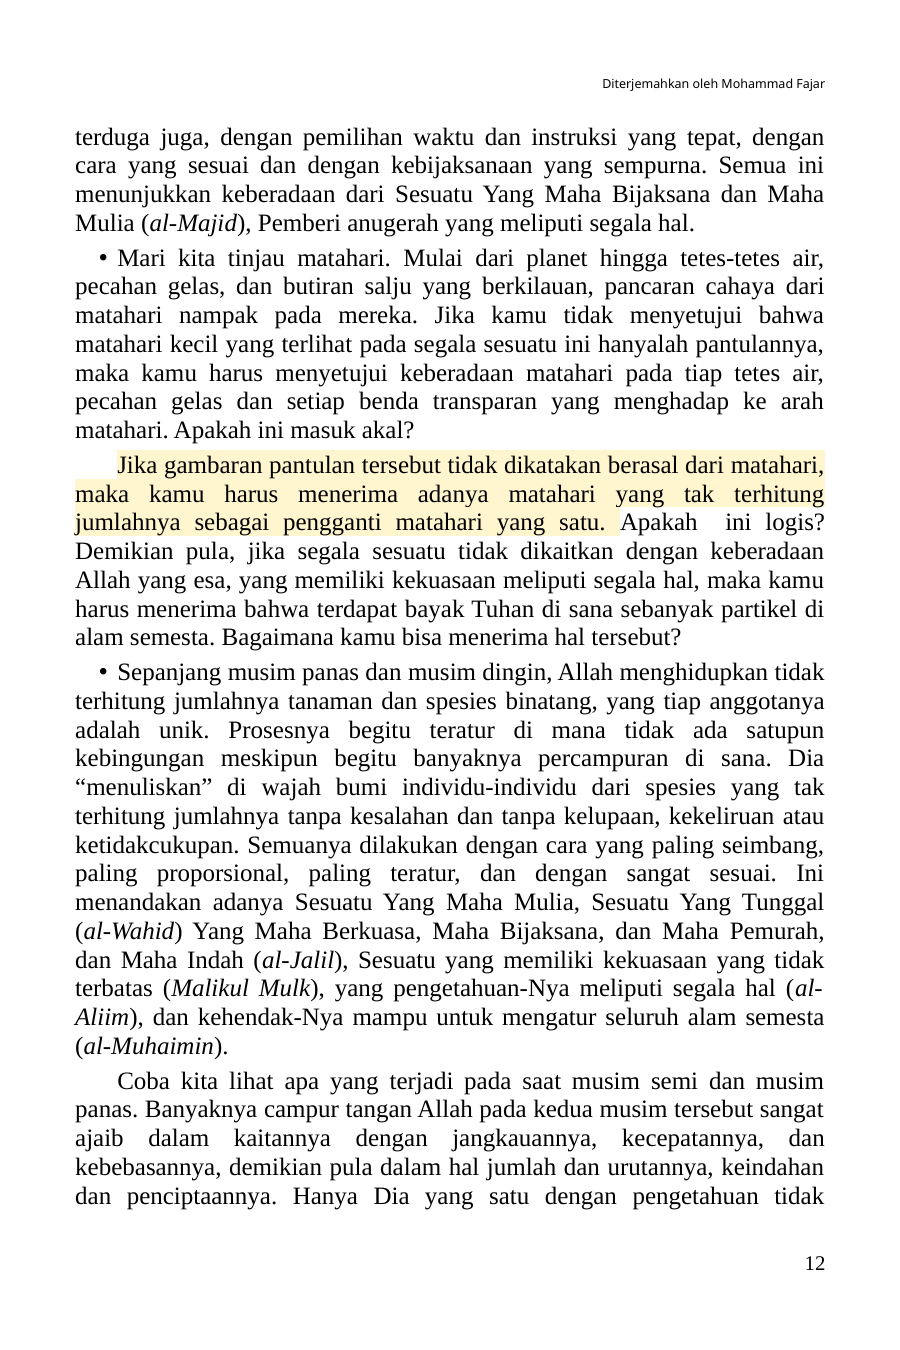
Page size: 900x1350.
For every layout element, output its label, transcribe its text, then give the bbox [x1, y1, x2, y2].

list Mari kita tinjau matahari. Mulai dari planet hingga tetes-tetes air, pecahan gelas, dan butiran salju yang berkilauan, pancaran cahaya dari matahari nampak pada mereka. Jika kamu tidak menyetujui bahwa matahari kecil yang terlihat pada segala sesuatu ini hanyalah pantulannya, maka kamu harus menyetujui keberadaan matahari pada tiap tetes air, pecahan gelas dan setiap benda transparan yang menghadap ke arah matahari. Apakah ini masuk akal? [75, 243, 825, 444]
text terduga juga, dengan pemilihan waktu dan instruksi yang tepat, dengan cara yang sesuai dan dengan kebijaksanaan yang sempurna. Semua ini menunjukkan keberadaan dari Sesuatu Yang Maha Bijaksana dan Maha Mulia (al-Majid), Pemberi anugerah yang meliputi segala hal. [75, 122, 825, 237]
text Coba kita lihat apa yang terjadi pada saat musim semi dan musim panas. Banyaknya campur tangan Allah pada kedua musim tersebut sangat ajaib dalam kaitannya dengan jangkauannya, kecepatannya, dan kebebasannya, demikian pula dalam hal jumlah dan urutannya, keindahan dan penciptaannya. Hanya Dia yang satu dengan pengetahuan tidak [75, 1066, 825, 1209]
list Sepanjang musim panas dan musim dingin, Allah menghidupkan tidak terhitung jumlahnya tanaman dan spesies binatang, yang tiap anggotanya adalah unik. Prosesnya begitu teratur di mana tidak ada satupun kebingungan meskipun begitu banyaknya percampuran di sana. Dia “menuliskan” di wajah bumi individu-individu dari spesies yang tak terhitung jumlahnya tanpa kesalahan dan tanpa kelupaan, kekeliruan atau ketidakcukupan. Semuanya dilakukan dengan cara yang paling seimbang, paling proporsional, paling teratur, dan dengan sangat sesuai. Ini menandakan adanya Sesuatu Yang Maha Mulia, Sesuatu Yang Tunggal (al-Wahid) Yang Maha Berkuasa, Maha Bijaksana, dan Maha Pemurah, dan Maha Indah (al-Jalil), Sesuatu yang memiliki kekuasaan yang tidak terbatas (Malikul Mulk), yang pengetahuan-Nya meliputi segala hal (al-Aliim), dan kehendak-Nya mampu untuk mengatur seluruh alam semesta (al-Muhaimin). [75, 657, 825, 1060]
text Jika gambaran pantulan tersebut tidak dikatakan berasal dari matahari, maka kamu harus menerima adanya matahari yang tak terhitung jumlahnya sebagai pengganti matahari yang satu. Apakah ini logis? Demikian pula, jika segala sesuatu tidak dikaitkan dengan keberadaan Allah yang esa, yang memiliki kekuasaan meliputi segala hal, maka kamu harus menerima bahwa terdapat bayak Tuhan di sana sebanyak partikel di alam semesta. Bagaimana kamu bisa menerima hal tersebut? [75, 450, 825, 651]
